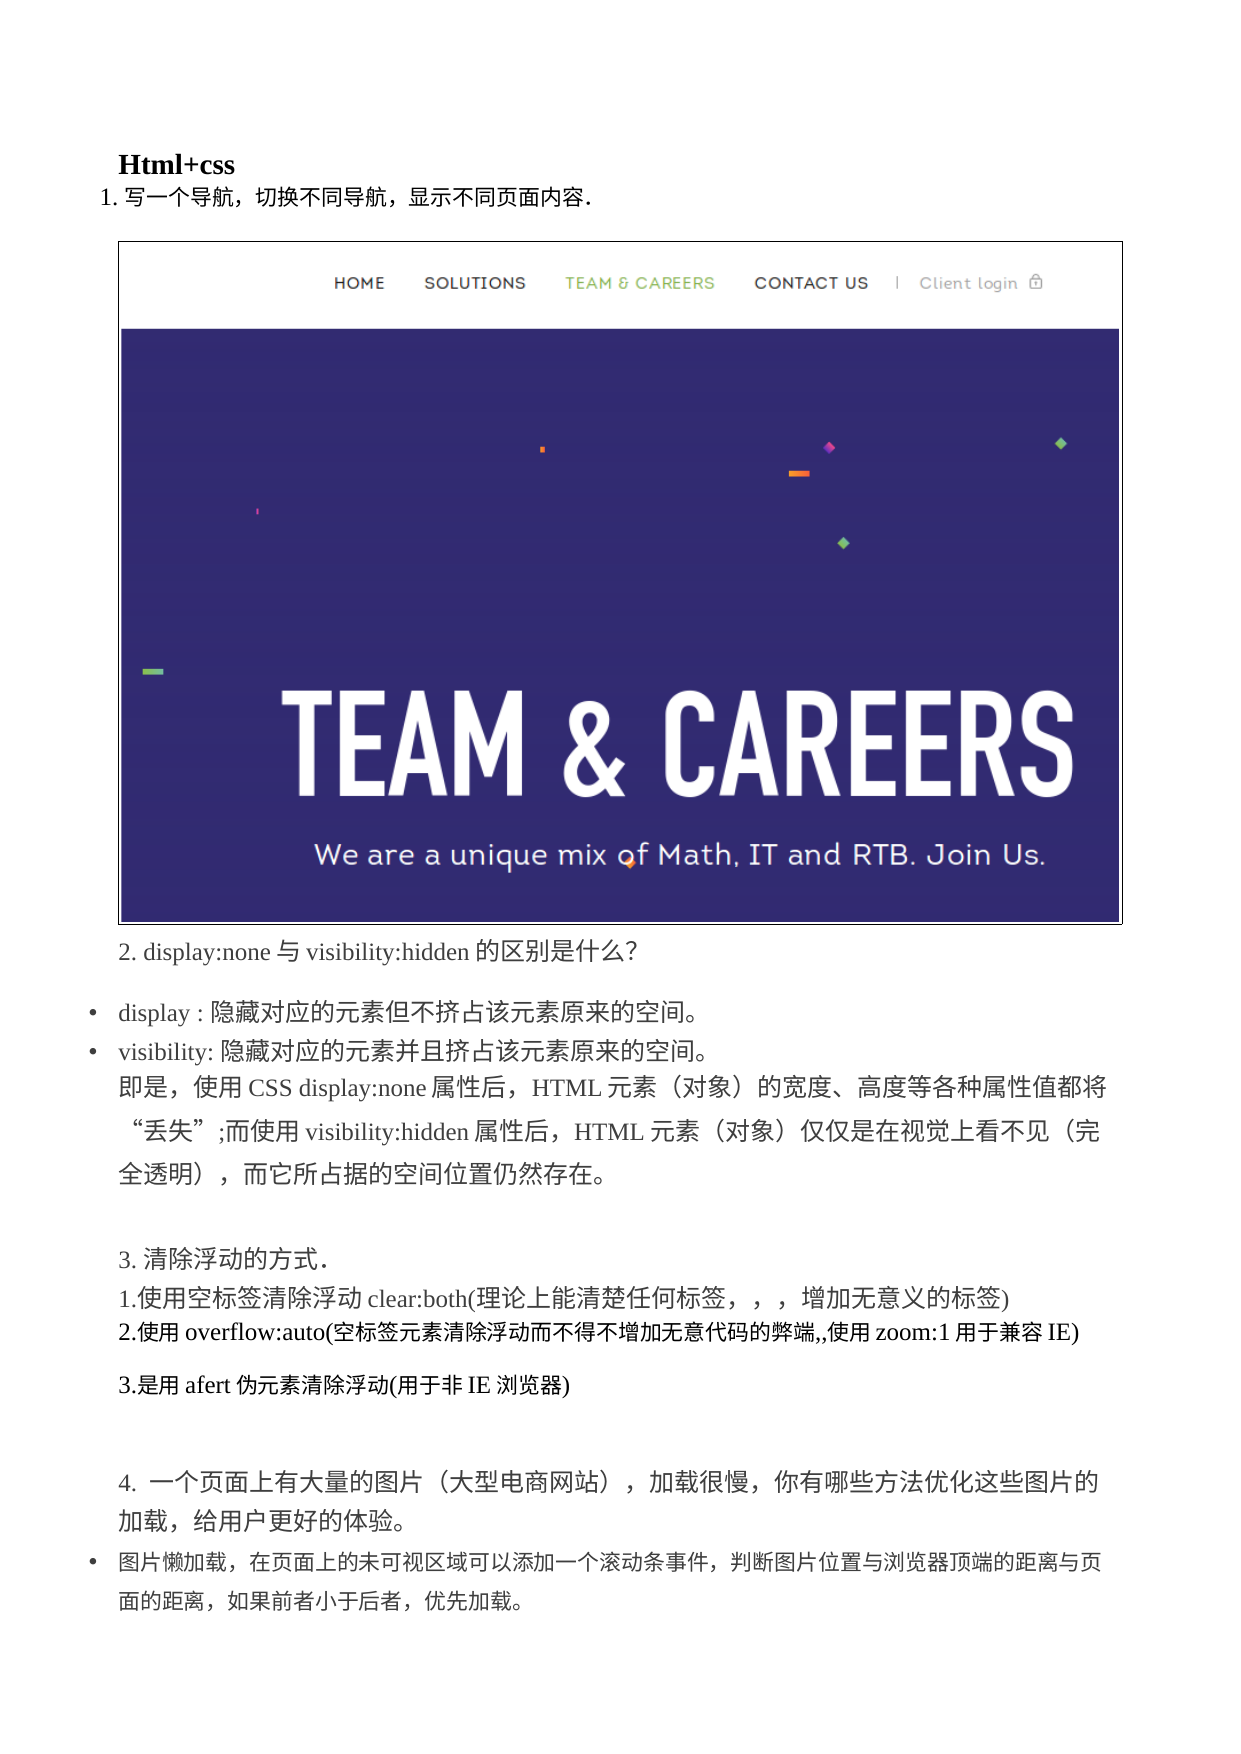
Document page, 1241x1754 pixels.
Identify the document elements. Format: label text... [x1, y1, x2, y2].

text 2. display:none与visibility:hidden的区别是什么？ [118, 925, 1122, 968]
text 1. 写一个导航，切换不同导航，显示不同页面内容． [99, 180, 1122, 212]
list 图片懒加载，在页面上的未可视区域可以添加一个滚动条事件，判断图片位置与浏览器顶端的距离与页面的距离，如果前者小于后者，优先加载。 [118, 1537, 1122, 1615]
text 2.使用overflow:auto(空标签元素清除浮动而不得不增加无意代码的弊端,,使用zoom:1用于兼容IE) [118, 1315, 1122, 1347]
picture [121, 243, 1119, 922]
text Html+css [118, 147, 1122, 180]
text 即是，使用CSS display:none属性后，HTML元素（对象）的宽度、高度等各种属性值都将“丢失”;而使用visibility:hidden属性后，HTML元素（对象）仅仅是在视觉上看不见（完全透明），而它所占据的空间位置仍然存在。 [118, 1068, 1122, 1191]
list visibility: 隐藏对应的元素并且挤占该元素原来的空间。 [118, 1028, 1122, 1068]
text [119, 242, 1122, 924]
text 3.是用afert伪元素清除浮动(用于非IE浏览器) [118, 1368, 1122, 1399]
list 1.使用空标签清除浮动 clear:both(理论上能清楚任何标签，，，增加无意义的标签) [118, 1276, 1122, 1315]
list 3. 清除浮动的方式． [118, 1237, 1122, 1276]
list display : 隐藏对应的元素但不挤占该元素原来的空间。 [118, 989, 1122, 1028]
list 4. 一个页面上有大量的图片（大型电商网站），加载很慢，你有哪些方法优化这些图片的加载，给用户更好的体验。 [118, 1459, 1122, 1537]
